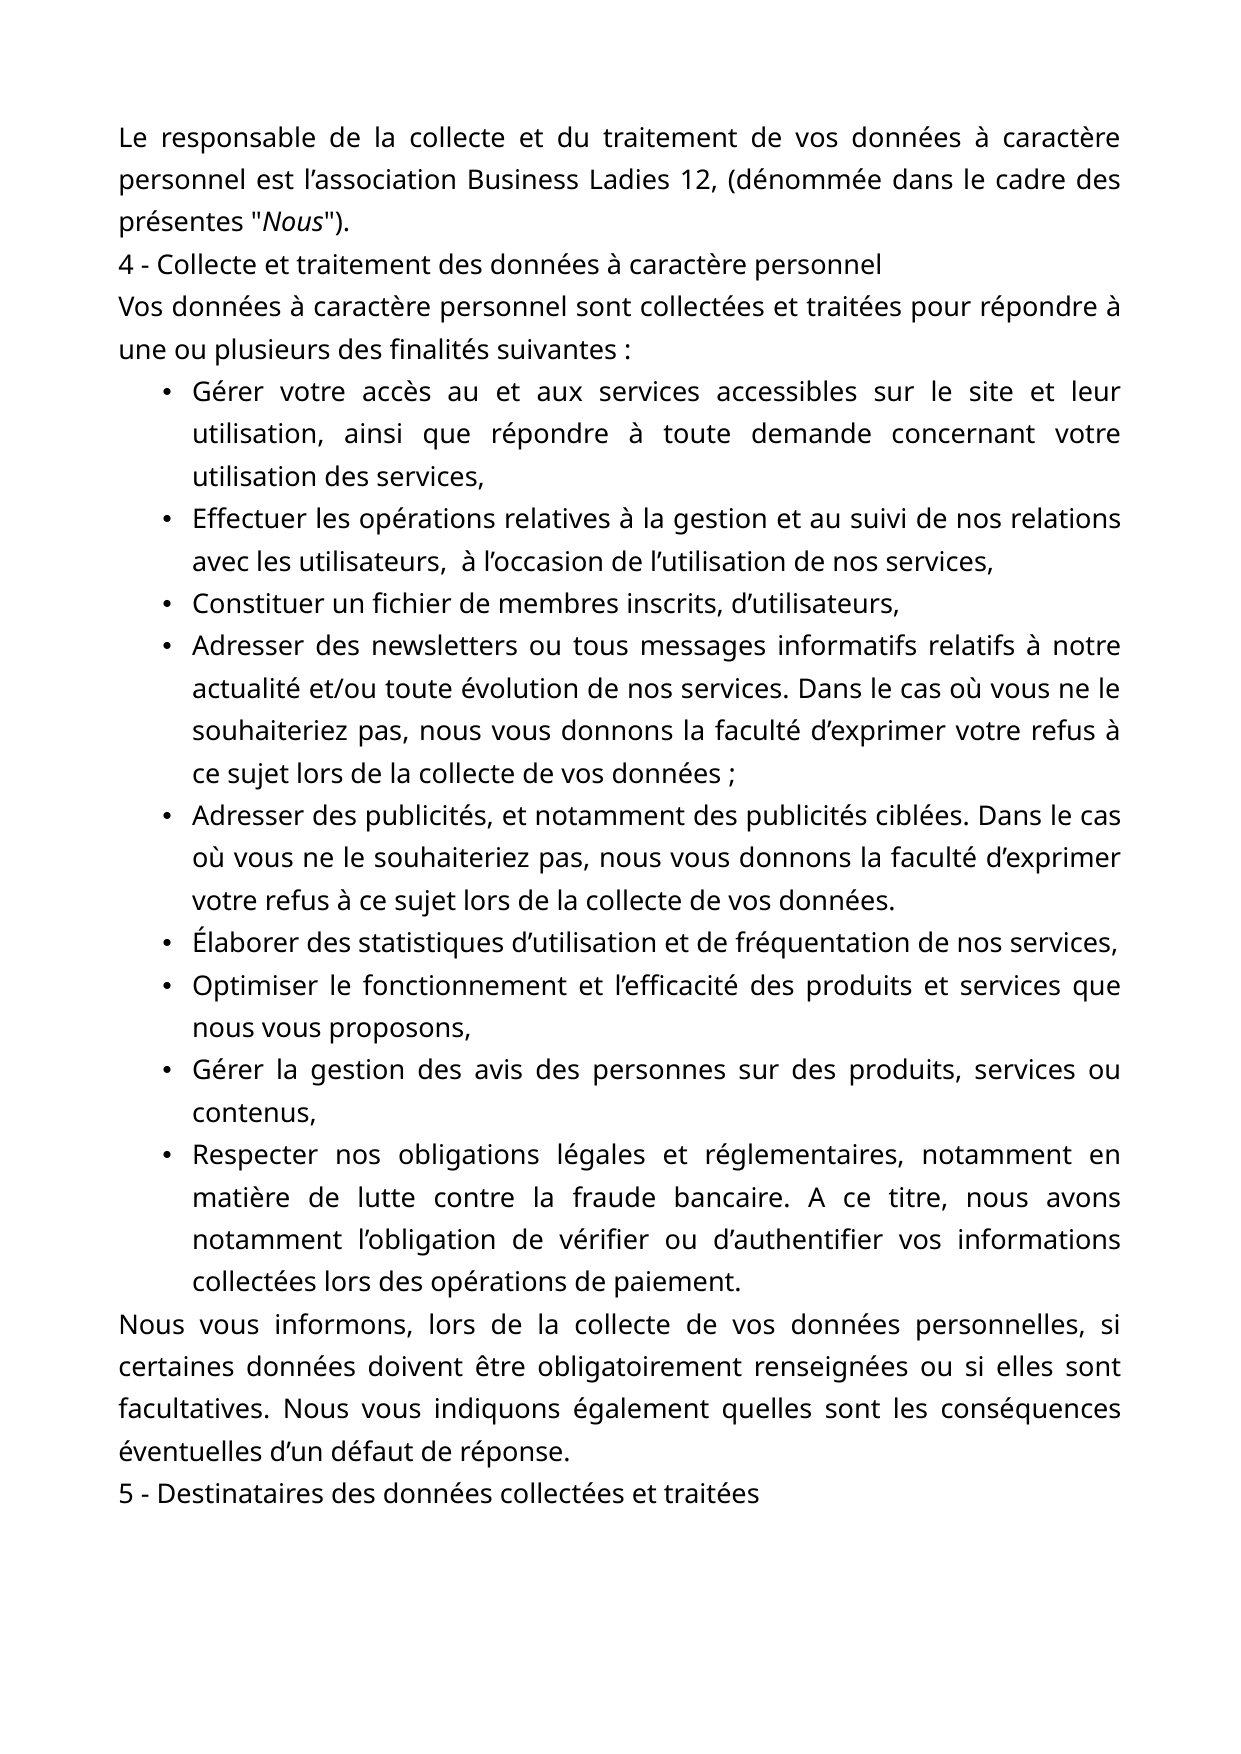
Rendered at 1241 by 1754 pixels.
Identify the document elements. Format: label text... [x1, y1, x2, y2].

list Effectuer les opérations relatives à la gestion et au suivi de nos relations avec les utilisateurs, à l’occasion de l’utilisation de nos services, [162, 500, 1122, 579]
text 4 - Collecte et traitement des données à caractère personnel [118, 245, 1122, 282]
list Élaborer des statistiques d’utilisation et de fréquentation de nos services, [162, 924, 1122, 961]
list Optimiser le fonctionnement et l’efficacité des produits et services que nous vous proposons, [162, 966, 1122, 1045]
list Respecter nos obligations légales et réglementaires, notamment en matière de lutte contre la fraude bancaire. A ce titre, nous avons notamment l’obligation de vérifier ou d’authentifier vos informations collectées lors des opérations de paiement. [162, 1136, 1122, 1300]
list Gérer votre accès au et aux services accessibles sur le site et leur utilisation, ainsi que répondre à toute demande concernant votre utilisation des services, [162, 372, 1122, 494]
text Vos données à caractère personnel sont collectées et traitées pour répondre à une ou plusieurs des finalités suivantes : [118, 288, 1122, 367]
list Adresser des newsletters ou tous messages informatifs relatifs à notre actualité et/ou toute évolution de nos services. Dans le cas où vous ne le souhaiteriez pas, nous vous donnons la faculté d’exprimer votre refus à ce sujet lors de la collecte de vos données ; [162, 627, 1122, 791]
list Gérer la gestion des avis des personnes sur des produits, services ou contenus, [162, 1051, 1122, 1130]
list Constituer un fichier de membres inscrits, d’utilisateurs, [162, 584, 1122, 621]
text 5 - Destinataires des données collectées et traitées [118, 1475, 1122, 1512]
list Adresser des publicités, et notamment des publicités ciblées. Dans le cas où vous ne le souhaiteriez pas, nous vous donnons la faculté d’exprimer votre refus à ce sujet lors de la collecte de vos données. [162, 796, 1122, 918]
text Le responsable de la collecte et du traitement de vos données à caractère personnel est l’association Business Ladies 12, (dénommée dans le cadre des présentes "Nous"). [118, 118, 1122, 240]
text Nous vous informons, lors de la collecte de vos données personnelles, si certaines données doivent être obligatoirement renseignées ou si elles sont facultatives. Nous vous indiquons également quelles sont les conséquences éventuelles d’un défaut de réponse. [118, 1305, 1122, 1469]
